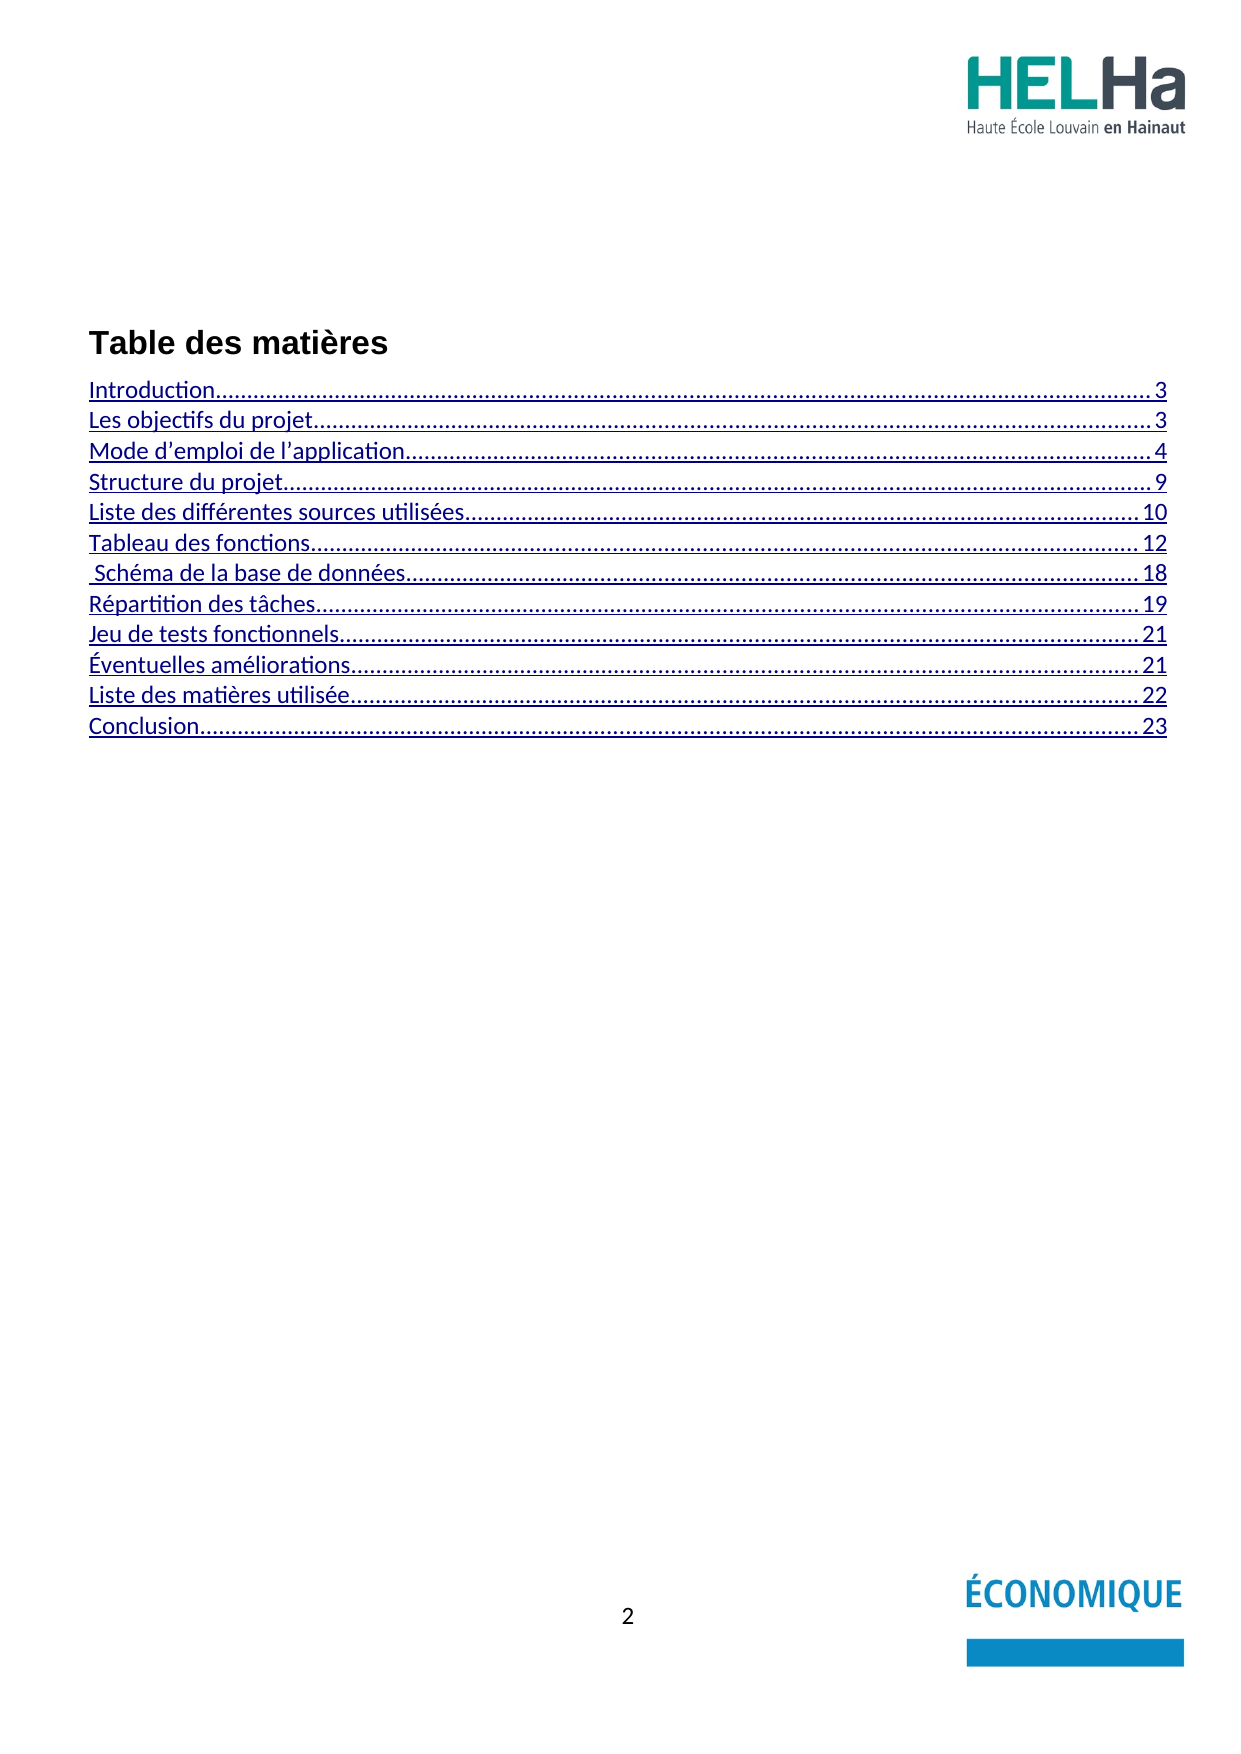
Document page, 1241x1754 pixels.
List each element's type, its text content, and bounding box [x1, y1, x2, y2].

text Répartition des tâches 19 [88, 588, 1167, 614]
text [88, 401, 1167, 405]
text [88, 584, 1167, 588]
text Liste des différentes sources utilisées 10 [88, 496, 1167, 522]
text Schéma de la base de données 18 [88, 557, 1167, 583]
text [88, 706, 1167, 710]
text Mode d’emploi de l’application 4 [88, 435, 1167, 461]
text [88, 462, 1167, 466]
text Tableau des fonctions 12 [88, 527, 1167, 553]
text Introduction 3 [88, 374, 1167, 400]
text Les objectifs du projet 3 [88, 405, 1167, 431]
text [88, 645, 1167, 649]
text Jeu de tests fonctionnels 21 [88, 618, 1167, 644]
text [88, 523, 1167, 527]
subtitle Table des matières [88, 323, 1167, 362]
text Conclusion 23 [88, 710, 1167, 736]
text Éventuelles améliorations 21 [88, 649, 1167, 675]
text Liste des matières utilisée 22 [88, 679, 1167, 705]
text Structure du projet 9 [88, 466, 1167, 492]
